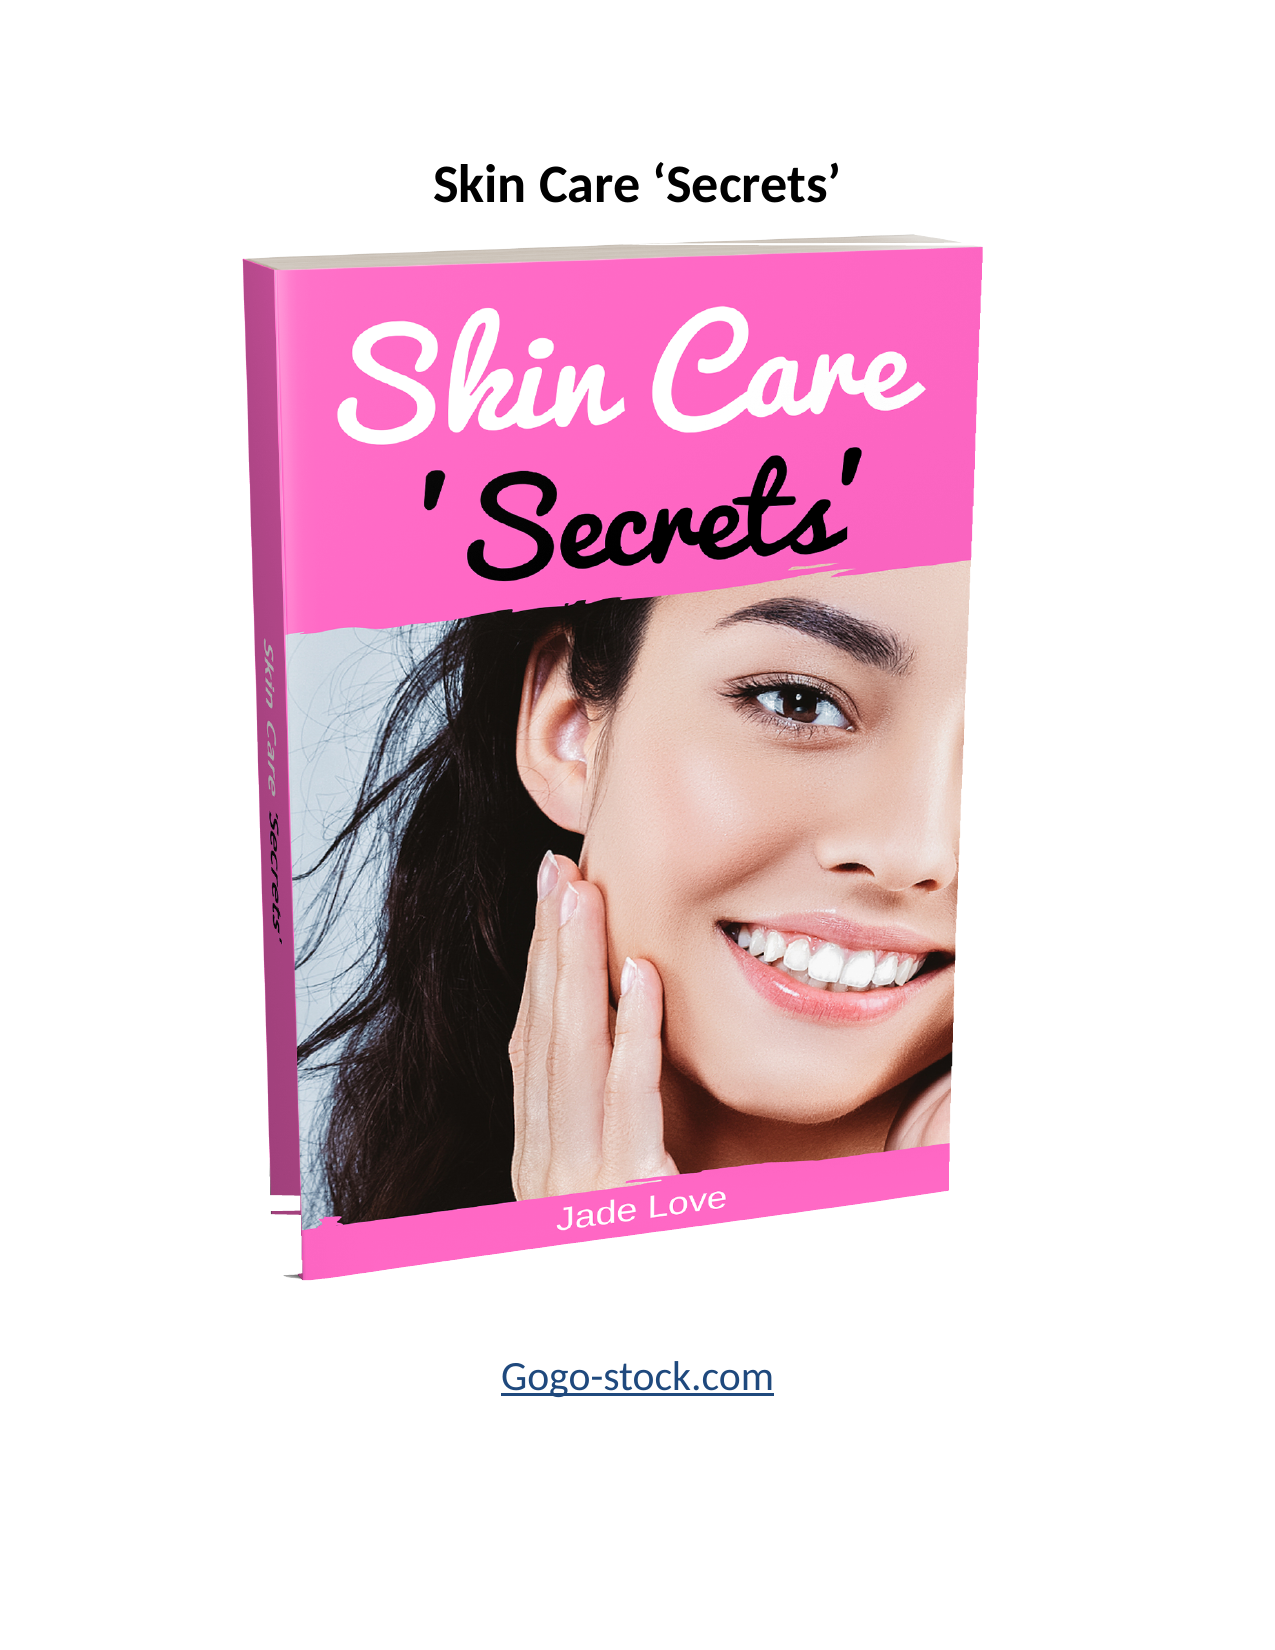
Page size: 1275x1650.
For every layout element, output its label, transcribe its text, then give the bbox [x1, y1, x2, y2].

text Gogo-stock.com [150, 1350, 1125, 1401]
text Skin Care ‘Secrets’ [150, 150, 1125, 216]
